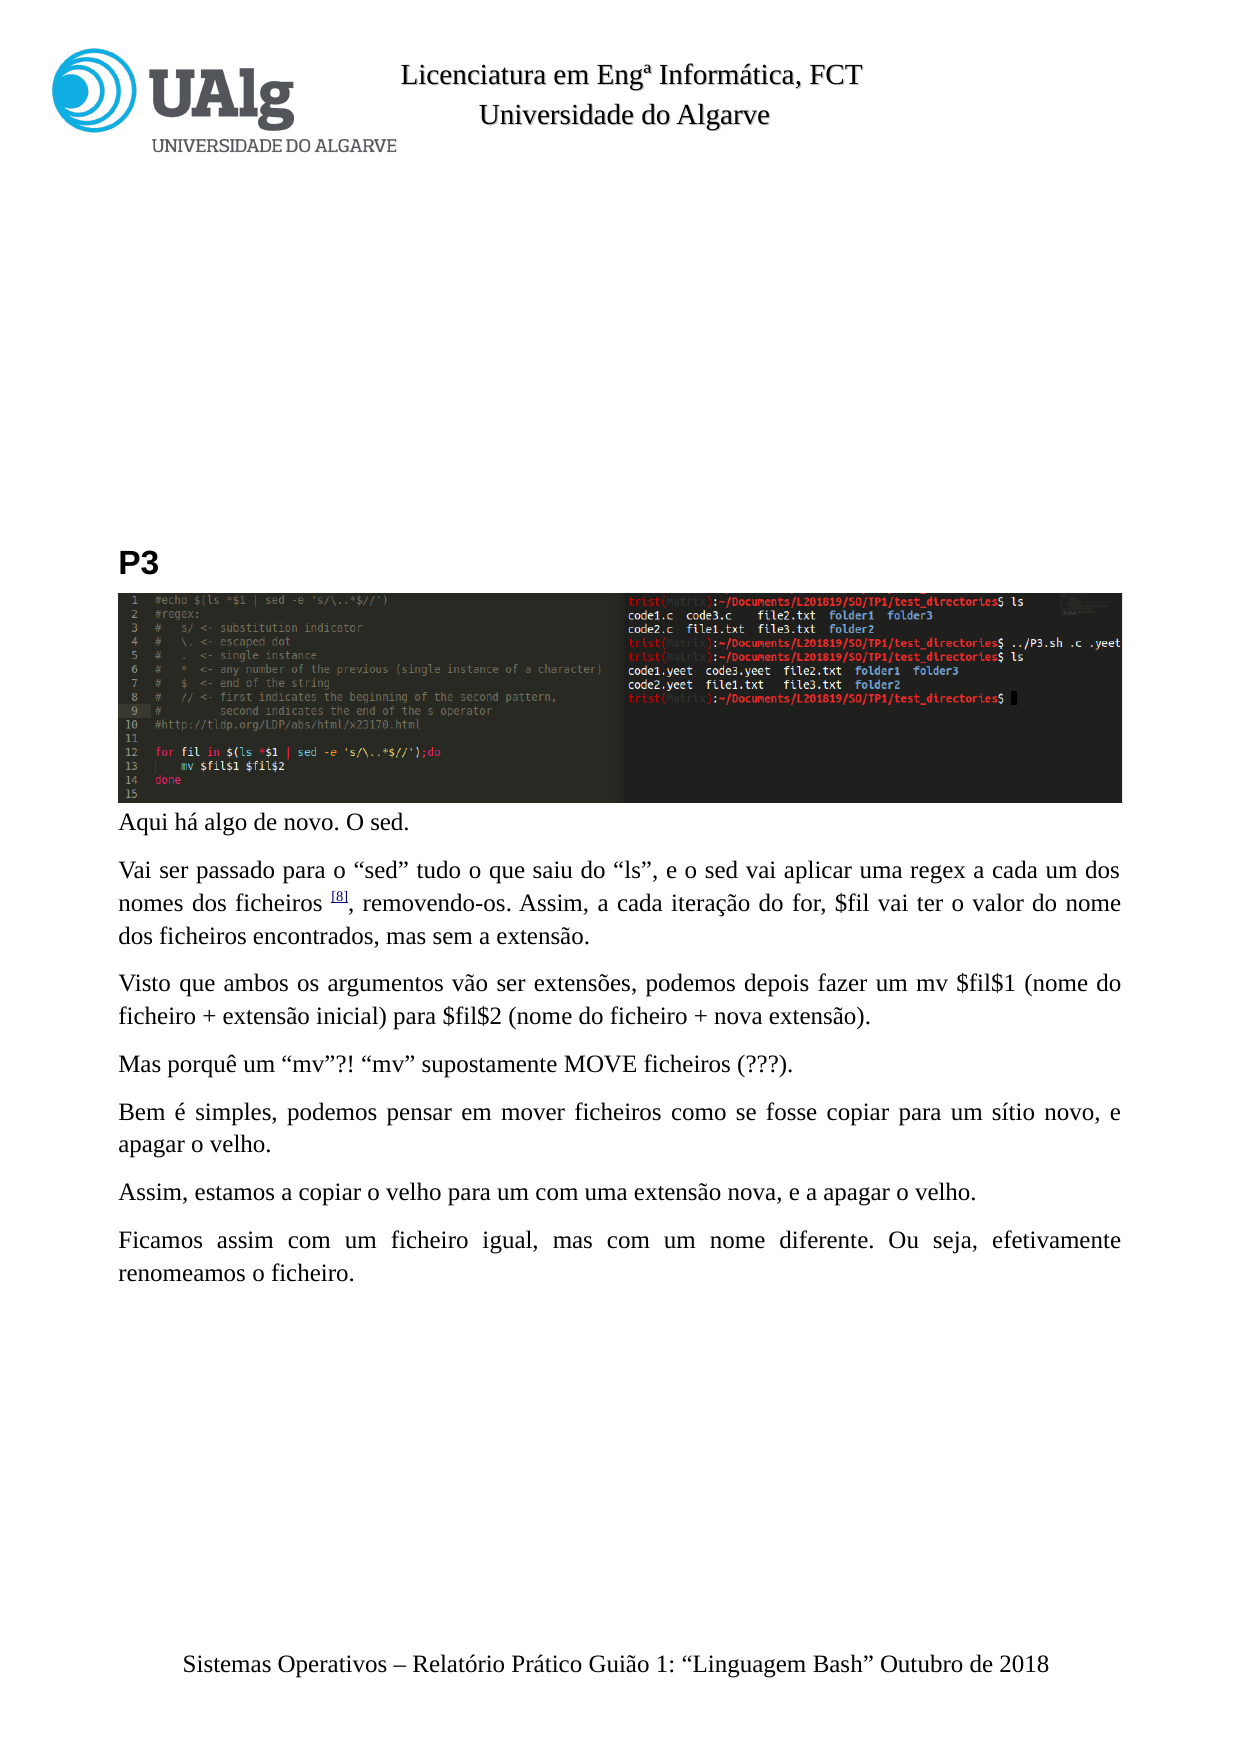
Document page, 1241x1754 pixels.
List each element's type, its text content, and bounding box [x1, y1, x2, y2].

text Mas porquê um “mv”?! “mv” supostamente MOVE ficheiros (???). [118, 1049, 1122, 1078]
text Bem é simples, podemos pensar em mover ficheiros como se fosse copiar para um sítio novo, e apagar o velho. [118, 1097, 1122, 1158]
picture [118, 593, 1123, 803]
text Aqui há algo de novo. O sed. [118, 803, 1122, 836]
text Visto que ambos os argumentos vão ser extensões, podemos depois fazer um mv $fil$1 (nome do ficheiro + extensão inicial) para $fil$2 (nome do ficheiro + nova extensão). [118, 968, 1122, 1030]
text Assim, estamos a copiar o velho para um com uma extensão nova, e a apagar o velho. [118, 1177, 1122, 1206]
subtitle P3 [118, 543, 1122, 581]
text Ficamos assim com um ficheiro igual, mas com um nome diferente. Ou seja, efetivamente renomeamos o ficheiro. [118, 1225, 1122, 1287]
picture [40, 36, 397, 153]
text Vai ser passado para o “sed” tudo o que saiu do “ls”, e o sed vai aplicar uma regex a cada um dos nomes dos ficheiros [8], removendo-os. Assim, a cada iteração do for, $fil vai ter o valor do nome dos ficheiros encontrados, mas sem a extensão. [118, 855, 1122, 949]
